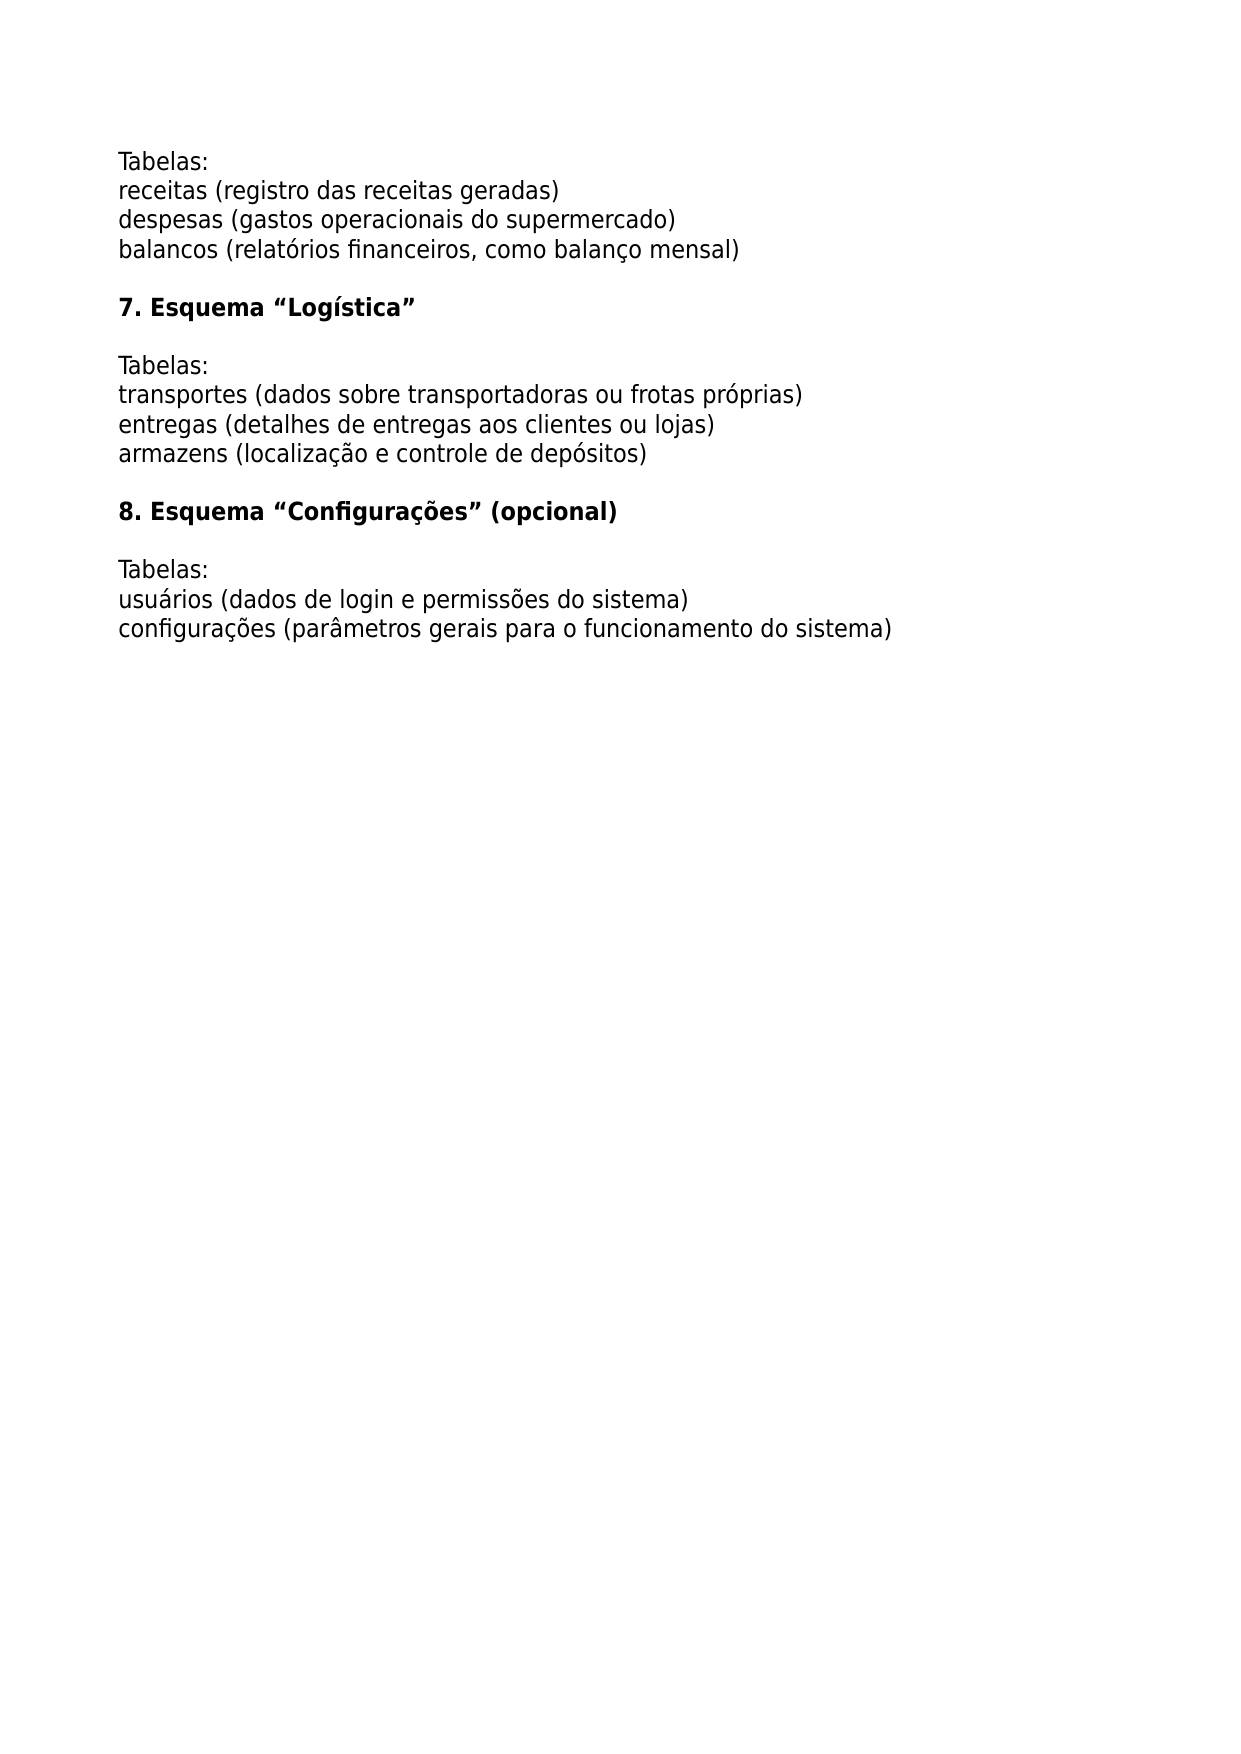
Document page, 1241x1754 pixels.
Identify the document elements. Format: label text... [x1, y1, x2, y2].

text Tabelas: receitas (registro das receitas geradas) despesas (gastos operacionais do supermercado) balancos (relatórios financeiros, como balanço mensal) [118, 118, 1122, 264]
text 8. Esquema “Configurações” (opcional) [118, 497, 1122, 526]
text 7. Esquema “Logística” [118, 293, 1122, 322]
text Tabelas: transportes (dados sobre transportadoras ou frotas próprias) entregas (detalhes de entregas aos clientes ou lojas) armazens (localização e controle de depósitos) [118, 322, 1122, 468]
text Tabelas: usuários (dados de login e permissões do sistema) configurações (parâmetros gerais para o funcionamento do sistema) [118, 526, 1122, 643]
